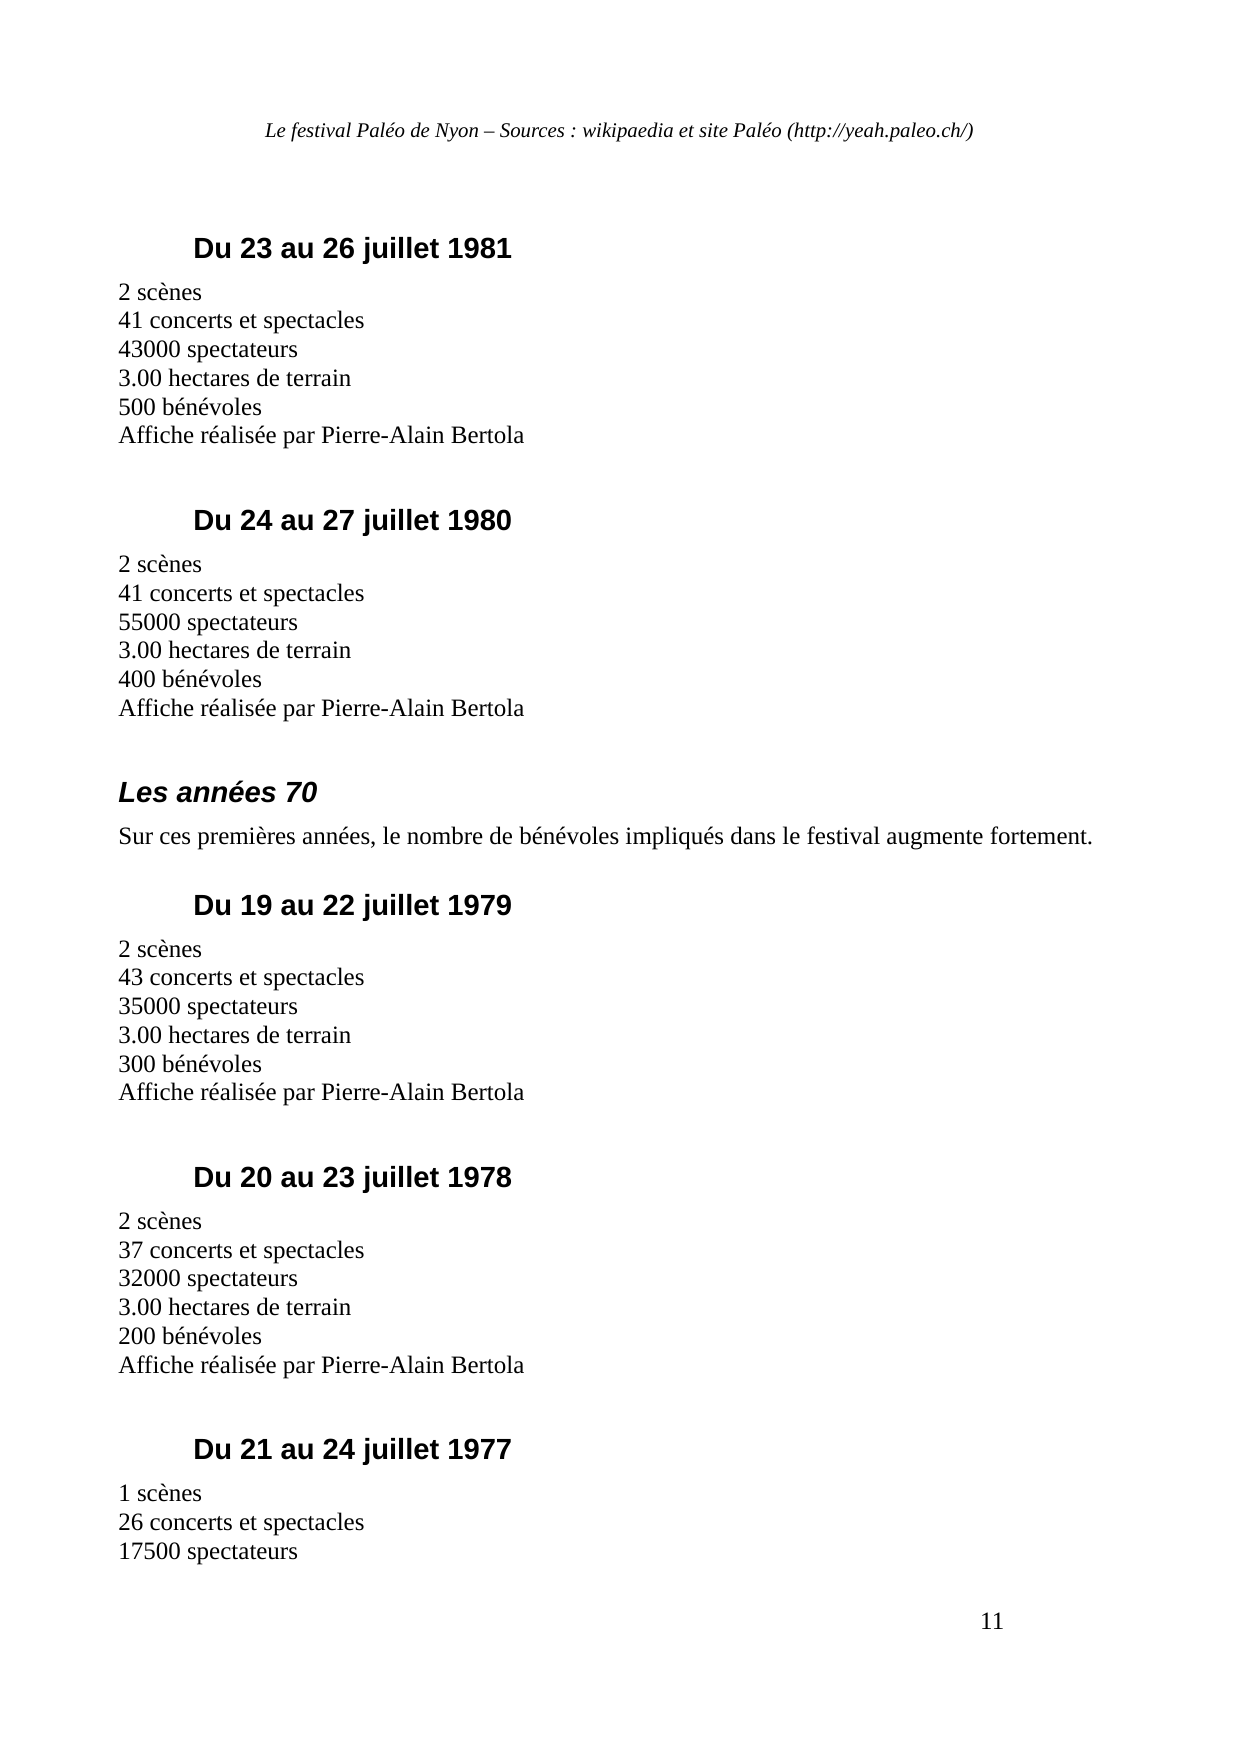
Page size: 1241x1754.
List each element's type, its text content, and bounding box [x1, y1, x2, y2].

text 2 scènes [118, 549, 1122, 578]
text 300 bénévoles [118, 1049, 1122, 1077]
text 26 concerts et spectacles [118, 1507, 1122, 1536]
text 43000 spectateurs [118, 334, 1122, 363]
text 43 concerts et spectacles [118, 962, 1122, 991]
subtitle Du 19 au 22 juillet 1979 [118, 888, 1122, 921]
text 500 bénévoles [118, 392, 1122, 421]
text 41 concerts et spectacles [118, 578, 1122, 607]
text Affiche réalisée par Pierre-Alain Bertola [118, 693, 1122, 722]
text Affiche réalisée par Pierre-Alain Bertola [118, 1077, 1122, 1106]
subtitle Du 20 au 23 juillet 1978 [118, 1160, 1122, 1193]
subtitle Du 23 au 26 juillet 1981 [118, 231, 1122, 264]
text 2 scènes [118, 1206, 1122, 1235]
text Affiche réalisée par Pierre-Alain Bertola [118, 1350, 1122, 1378]
text 2 scènes [118, 277, 1122, 306]
text 32000 spectateurs [118, 1263, 1122, 1292]
text 3.00 hectares de terrain [118, 1292, 1122, 1321]
text 17500 spectateurs [118, 1536, 1122, 1564]
text Sur ces premières années, le nombre de bénévoles impliqués dans le festival augmente fortement. [118, 821, 1122, 850]
subtitle Du 24 au 27 juillet 1980 [118, 503, 1122, 537]
text 35000 spectateurs [118, 991, 1122, 1020]
text 400 bénévoles [118, 664, 1122, 693]
text 3.00 hectares de terrain [118, 1020, 1122, 1049]
text Affiche réalisée par Pierre-Alain Bertola [118, 421, 1122, 449]
text 3.00 hectares de terrain [118, 635, 1122, 664]
text 2 scènes [118, 934, 1122, 962]
subtitle Les années 70 [118, 775, 1122, 809]
text 55000 spectateurs [118, 607, 1122, 635]
text 200 bénévoles [118, 1321, 1122, 1350]
subtitle Du 21 au 24 juillet 1977 [118, 1432, 1122, 1466]
text 37 concerts et spectacles [118, 1235, 1122, 1263]
text 1 scènes [118, 1478, 1122, 1507]
text 3.00 hectares de terrain [118, 363, 1122, 392]
text 41 concerts et spectacles [118, 306, 1122, 334]
